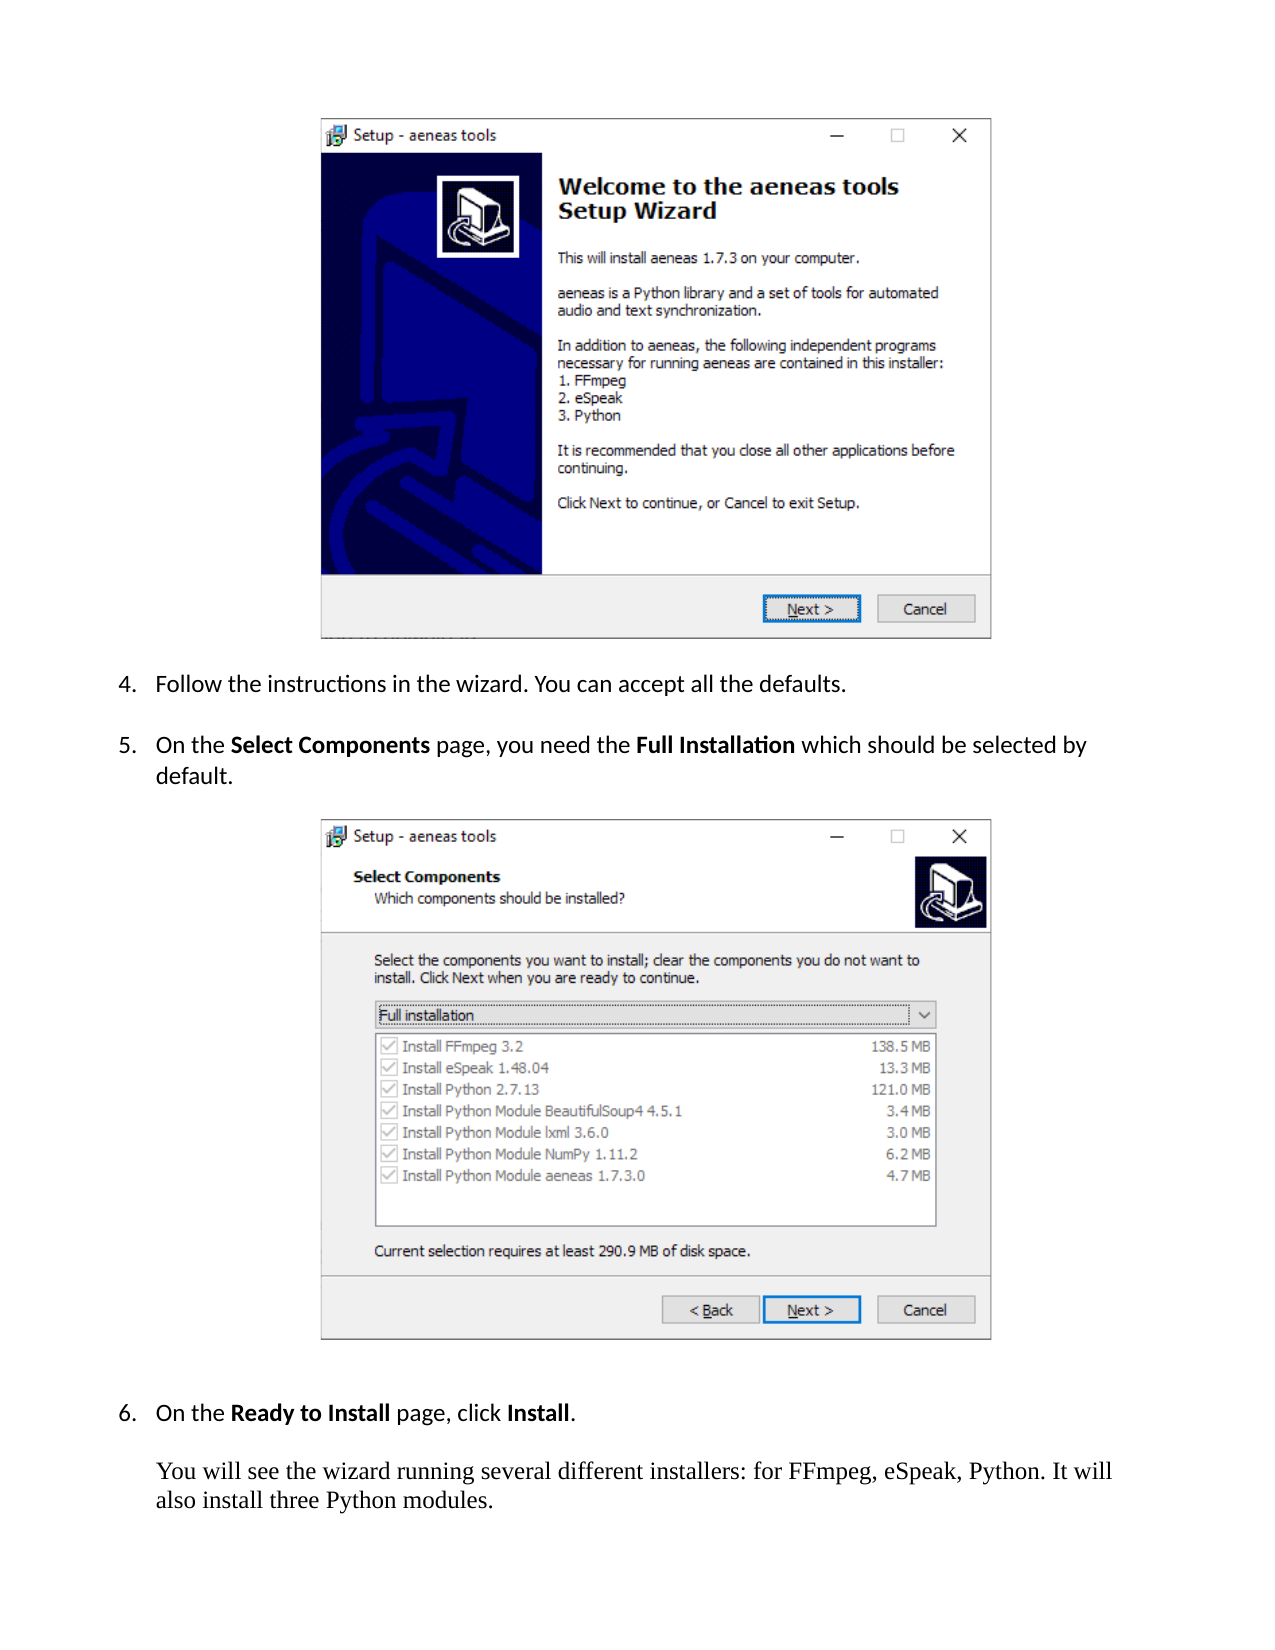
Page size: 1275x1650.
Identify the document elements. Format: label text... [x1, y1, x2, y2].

list On the Select Components page, you need the Full Installation which should be selected by default. [118, 730, 1157, 791]
picture [320, 819, 992, 1340]
picture [320, 118, 992, 639]
list On the Ready to Install page, click Install. [118, 1397, 1157, 1427]
text You will see the wizard running several different installers: for FFmpeg, eSpeak, Python. It will also install three Python modules. [156, 1456, 1157, 1514]
list Follow the instructions in the wizard. You can accept all the defaults. [118, 669, 1157, 699]
